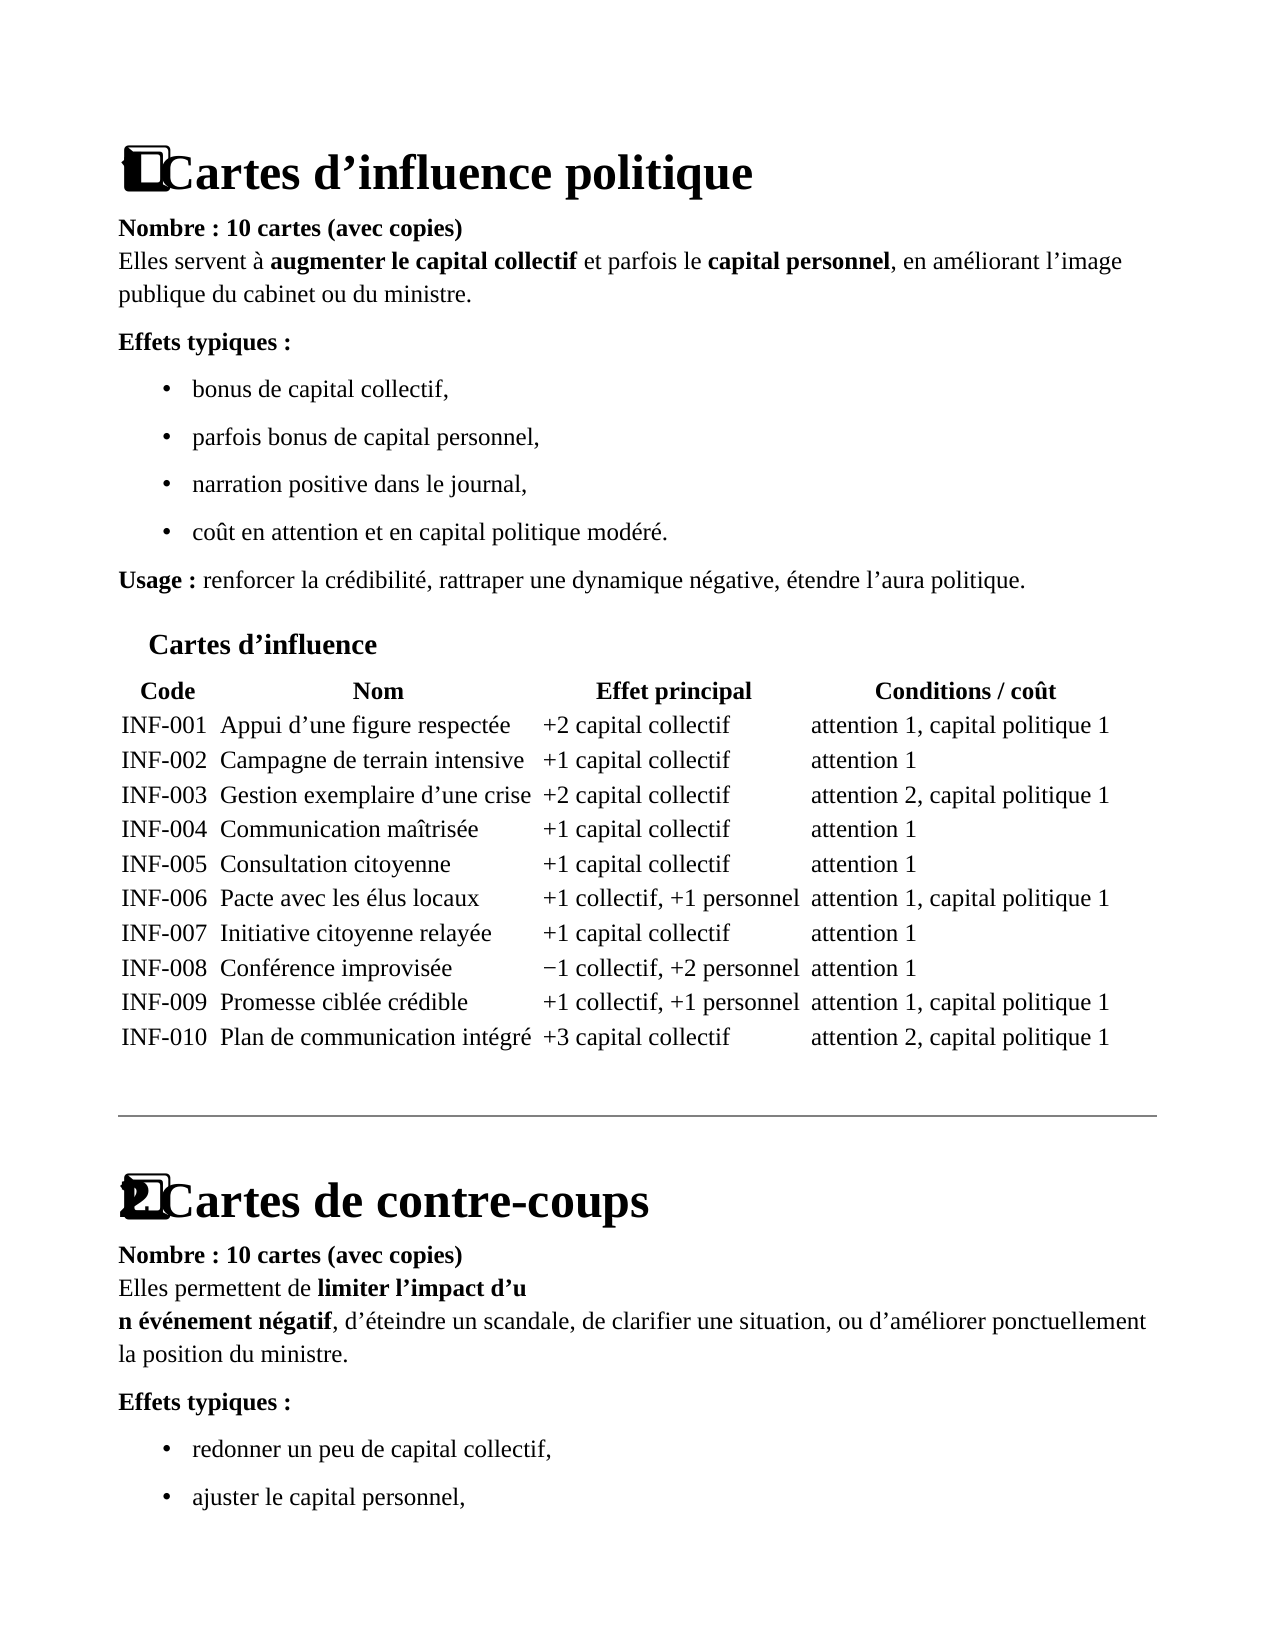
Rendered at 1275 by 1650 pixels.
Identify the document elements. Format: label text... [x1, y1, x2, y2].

table_cell attention 2, capital politique 1 [808, 1019, 1123, 1053]
table_cell attention 1, capital politique 1 [808, 708, 1123, 742]
table_cell +1 capital collectif [540, 811, 808, 846]
table_cell Campagne de terrain intensive [217, 742, 540, 777]
list bonus de capital collectif, [162, 374, 1157, 403]
table_cell +2 capital collectif [540, 708, 808, 742]
list redonner un peu de capital collectif, [162, 1434, 1157, 1463]
table_cell attention 1, capital politique 1 [808, 881, 1123, 915]
table_cell attention 1 [808, 846, 1123, 881]
table_cell INF-004 [118, 811, 217, 846]
list narration positive dans le journal, [162, 469, 1157, 498]
table_header Effet principal [540, 673, 808, 708]
table_cell Initiative citoyenne relayée [217, 915, 540, 950]
table_cell Plan de communication intégré [217, 1019, 540, 1053]
table_cell attention 1 [808, 915, 1123, 950]
table_cell Conférence improvisée [217, 950, 540, 984]
text Usage : renforcer la crédibilité, rattraper une dynamique négative, étendre l’aura politique. [118, 565, 1157, 593]
table_cell Consultation citoyenne [217, 846, 540, 881]
text Effets typiques : [118, 1387, 1157, 1416]
table_cell Appui d’une figure respectée [217, 708, 540, 742]
table_cell +1 capital collectif [540, 846, 808, 881]
table_cell Communication maîtrisée [217, 811, 540, 846]
subtitle 🔥 Cartes d’influence [118, 627, 1157, 661]
table_cell Gestion exemplaire d’une crise [217, 777, 540, 811]
table_cell INF-009 [118, 984, 217, 1019]
table_header Code [118, 673, 217, 708]
table_cell attention 1 [808, 950, 1123, 984]
table_cell +1 collectif, +1 personnel [540, 984, 808, 1019]
table_header Conditions / coût [808, 673, 1123, 708]
table_cell attention 2, capital politique 1 [808, 777, 1123, 811]
table_cell −1 collectif, +2 personnel [540, 950, 808, 984]
table_cell INF-003 [118, 777, 217, 811]
table_cell +1 collectif, +1 personnel [540, 881, 808, 915]
table_cell INF-006 [118, 881, 217, 915]
table_cell +1 capital collectif [540, 742, 808, 777]
text Nombre : 10 cartes (avec copies) Elles permettent de limiter l’impact d’u n événement négatif, d’éteindre un scandale, de clarifier une situation, ou d’améliorer ponctuellement la position du ministre. [118, 1240, 1157, 1368]
table_cell attention 1 [808, 811, 1123, 846]
text Nombre : 10 cartes (avec copies) Elles servent à augmenter le capital collectif et parfois le capital personnel, en améliorant l’image publique du cabinet ou du ministre. [118, 213, 1157, 308]
table_cell INF-008 [118, 950, 217, 984]
table_cell Pacte avec les élus locaux [217, 881, 540, 915]
subtitle 2️⃣ Cartes de contre-coups [118, 1170, 1157, 1228]
list parfois bonus de capital personnel, [162, 422, 1157, 451]
table_cell INF-002 [118, 742, 217, 777]
table_cell +1 capital collectif [540, 915, 808, 950]
table_cell attention 1 [808, 742, 1123, 777]
table_cell Promesse ciblée crédible [217, 984, 540, 1019]
table_cell INF-005 [118, 846, 217, 881]
text Effets typiques : [118, 327, 1157, 356]
list ajuster le capital personnel, [162, 1482, 1157, 1511]
table_cell INF-010 [118, 1019, 217, 1053]
table_cell attention 1, capital politique 1 [808, 984, 1123, 1019]
table_cell INF-001 [118, 708, 217, 742]
list coût en attention et en capital politique modéré. [162, 517, 1157, 546]
table_cell +3 capital collectif [540, 1019, 808, 1053]
table_cell INF-007 [118, 915, 217, 950]
table_cell +2 capital collectif [540, 777, 808, 811]
subtitle 1️⃣ Cartes d’influence politique [118, 143, 1157, 201]
table_header Nom [217, 673, 540, 708]
